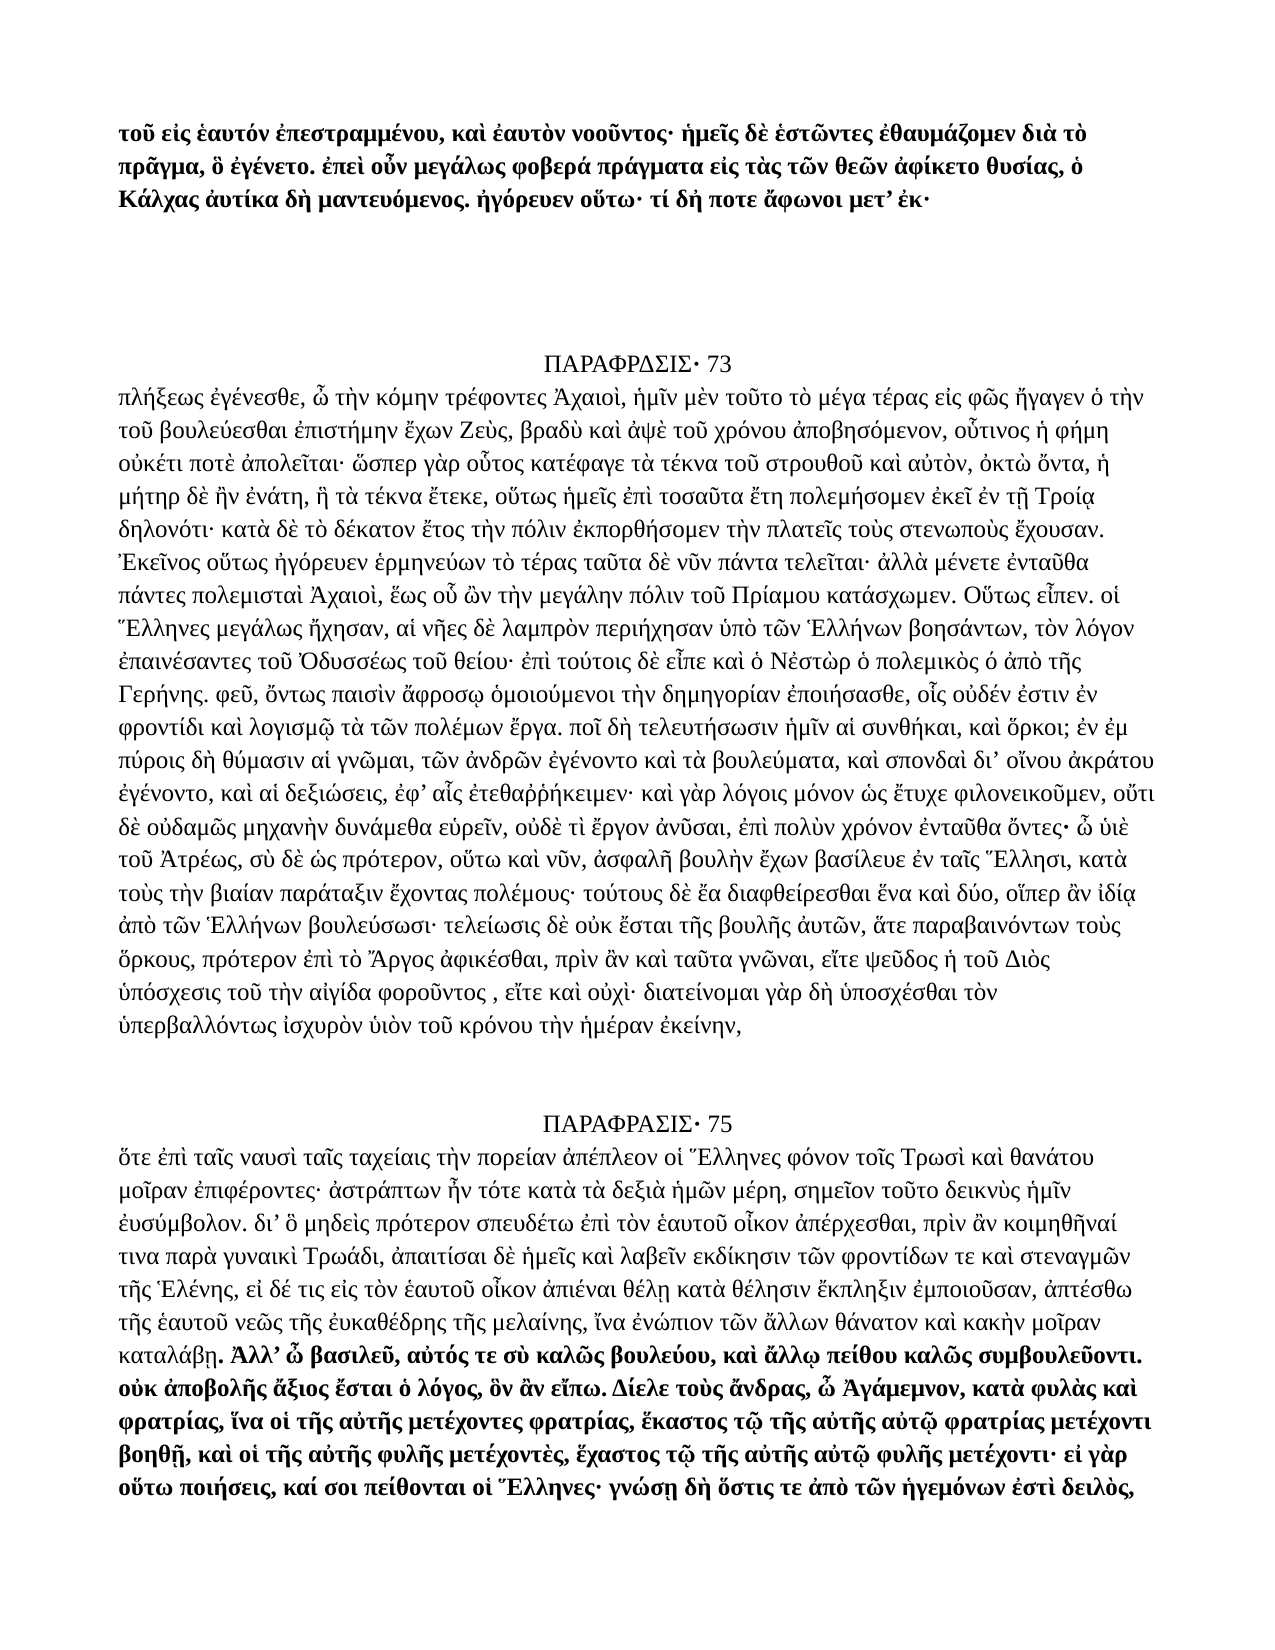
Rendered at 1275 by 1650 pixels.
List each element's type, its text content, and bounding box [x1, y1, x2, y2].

text ΠΑΡΑΦΡΑΣΙΣ· 75 [118, 1109, 1157, 1137]
text τοῦ εἰς ἑαυτόν ἐπεστραμμένου, καὶ ἐαυτὸν νοοῦντος· ἡμεῖς δὲ ἑστῶντες ἐθαυμάζομεν διὰ τὸ πρᾶγμα, ὃ ἐγένετο. ἐπεὶ οὖν μεγάλως φοβερά πράγματα εἰς τὰς τῶν θεῶν ἀφίκετο θυσίας, ὁ Κάλχας ἀυτίκα δὴ μαντευόμενος. ἠγόρευεν οὕτω· τί δἠ ποτε ἄφωνοι μετ’ ἐκ· [118, 118, 1157, 213]
text ἐγένοντο, καὶ αἱ δεξιώσεις, ἐφ’ αἷς ἐτεθαῤῥήκειμεν· καὶ γὰρ λόγοις μόνον ὡς ἔτυχε φιλονεικοῦμεν, οὔτι δὲ οὐδαμῶς μηχανὴν δυνάμεθα εὑρεῖν, οὐδὲ τὶ ἔργον ἀνῦσαι, ἐπὶ πολὺν χρόνον ἐνταῦθα ὄντες· ὦ ὑιὲ τοῦ Ἀτρέως, σὺ δὲ ὡς πρότερον, οὕτω καὶ νῦν, ἀσφαλῆ βουλὴν ἔχων βασίλευε ἐν ταῖς Ἕλλησι, κατὰ τοὺς τὴν βιαίαν παράταξιν ἔχοντας πολέμους· τούτους δὲ ἔα διαφθείρεσθαι ἕνα καὶ δύο, οἵπερ ἂν ἰδίᾳ ἀπὸ τῶν Ἑλλήνων βουλεύσωσι· τελείωσις δὲ οὐκ ἔσται τῆς βουλῆς ἀυτῶν, ἅτε παραβαινόντων τοὺς ὅρκους, πρότερον ἐπὶ τὸ Ἄργος ἀφικέσθαι, πρὶν ἂν καὶ ταῦτα γνῶναι, εἴτε ψεῦδος ἡ τοῦ Διὸς ὑπόσχεσις τοῦ τὴν αἰγίδα φοροῦντος , εἴτε καὶ οὐχὶ· διατείνομαι γὰρ δὴ ὑποσχέσθαι τὸν ὑπερβαλλόντως ἰσχυρὸν ὑιὸν τοῦ κρόνου τὴν ἡμέραν ἐκείνην, [118, 778, 1157, 1038]
text πύροις δὴ θύμασιν αἱ γνῶμαι, τῶν ἀνδρῶν ἐγένοντο καὶ τὰ βουλεύματα, καὶ σπονδαὶ δι’ οἴνου ἀκράτου [118, 746, 1157, 774]
text πλήξεως ἐγένεσθε, ὦ τὴν κόμην τρέφοντες Ἀχαιοὶ, ἡμῖν μὲν τοῦτο τὸ μέγα τέρας εἰς φῶς ἤγαγεν ὁ τὴν τοῦ βουλεύεσθαι ἐπιστήμην ἔχων Ζεὺς, βραδὺ καὶ ἀψὲ τοῦ χρόνου ἀποβησόμενον, οὗτινος ἡ φήμη οὐκέτι ποτὲ ἀπολεῖται· ὥσπερ γὰρ οὗτος κατέφαγε τὰ τέκνα τοῦ στρουθοῦ καὶ αὐτὸν, ὀκτὼ ὄντα, ἡ μήτηρ δὲ ἢν ἐνάτη, ἣ τὰ τέκνα ἔτεκε, οὕτως ἡμεῖς ἐπὶ τοσαῦτα ἔτη πολεμήσομεν ἐκεῖ ἐν τῇ Τροίᾳ δηλονότι· κατὰ δὲ τὸ δέκατον ἔτος τὴν πόλιν ἐκπορθήσομεν τὴν πλατεῖς τοὺς στενωποὺς ἔχουσαν. Ἐκεῖνος οὕτως ἠγόρευεν ἑρμηνεύων τὸ τέρας ταῦτα δὲ νῦν πάντα τελεῖται· ἀλλὰ μένετε ἐνταῦθα πάντες πολεμισταὶ Ἀχαιοὶ, ἕως οὗ ὢν τὴν μεγάλην πόλιν τοῦ Πρίαμου κατάσχωμεν. Οὕτως εἶπεν. οἱ Ἕλληνες μεγάλως ἤχησαν, αἱ νῆες δὲ λαμπρὸν περιήχησαν ὑπὸ τῶν Ἑλλήνων βοησάντων, τὸν λόγον ἐπαινέσαντες τοῦ Ὀδυσσέως τοῦ θείου· ἐπὶ τούτοις δὲ εἶπε καὶ ὁ Νἐστὼρ ὁ πολεμικὸς ό ἀπὸ τῆς Γερήνης. φεῦ, ὄντως παισὶν ἄφροσῳ ὁμοιούμενοι τὴν δημηγορίαν ἐποιήσασθε, οἷς οὐδέν ἐστιν ἐν φροντίδι καὶ λογισμῷ τὰ τῶν πολέμων ἔργα. ποῖ δὴ τελευτήσωσιν ἡμῖν αἱ συνθήκαι, καὶ ὅρκοι; ἐν ἐμ [118, 382, 1157, 741]
text ΠΑΡΑΦΡΔΣΙΣ· 73 [118, 349, 1157, 378]
text ὅτε ἐπὶ ταῖς ναυσὶ ταῖς ταχείαις τὴν πορείαν ἀπέπλεον οἱ Ἕλληνες φόνον τοῖς Τρωσὶ καὶ θανάτου μοῖραν ἐπιφέροντες· ἀστράπτων ἦν τότε κατὰ τὰ δεξιὰ ἡμῶν μέρη, σημεῖον τοῦτο δεικνὺς ἡμῖν ἐυσύμβολον. δι’ ὃ μηδεὶς πρότερον σπευδέτω ἐπὶ τὸν ἑαυτοῦ οἶκον ἀπέρχεσθαι, πρὶν ἂν κοιμηθῆναί τινα παρὰ γυναικὶ Τρωάδι, ἀπαιτίσαι δὲ ἡμεῖς καὶ λαβεῖν εκδίκησιν τῶν φροντίδων τε καὶ στεναγμῶν τῆς Ἑλένης, εἰ δέ τις εἰς τὸν ἑαυτοῦ οἶκον ἀπιέναι θέλῃ κατὰ θέλησιν ἔκπληξιν ἐμποιοῦσαν, ἀπτέσθω τῆς ἑαυτοῦ νεῶς τῆς ἐυκαθέδρης τῆς μελαίνης, ἴνα ἐνώπιον τῶν ἄλλων θάνατον καὶ κακὴν μοῖραν καταλάβῃ. Ἀλλ’ ὦ βασιλεῦ, αὐτός τε σὺ καλῶς βουλεύου, καὶ ἄλλῳ πείθου καλῶς συμβουλεῦοντι. οὐκ ἀποβολῆς ἄξιος ἔσται ὁ λόγος, ὃν ἂν εἴπω. Δίελε τοὺς ἄνδρας, ὦ Ἀγάμεμνον, κατὰ φυλὰς καὶ φρατρίας, ἵνα οἱ τῆς αὐτῆς μετέχοντες φρατρίας, ἕκαστος τῷ τῆς αὐτῆς αὐτῷ φρατρίας μετέχοντι βοηθῇ, καὶ οἱ τῆς αὐτῆς φυλῆς μετέχοντὲς, ἕχαστος τῷ τῆς αὐτῆς αὐτῷ φυλῆς μετέχοντι· εἰ γὰρ οὕτω ποιήσεις, καί σοι πείθονται οἱ Ἕλληνες· γνώσῃ δὴ ὅστις τε ἀπὸ τῶν ἡγεμόνων ἐστὶ δειλὸς, [118, 1142, 1157, 1501]
